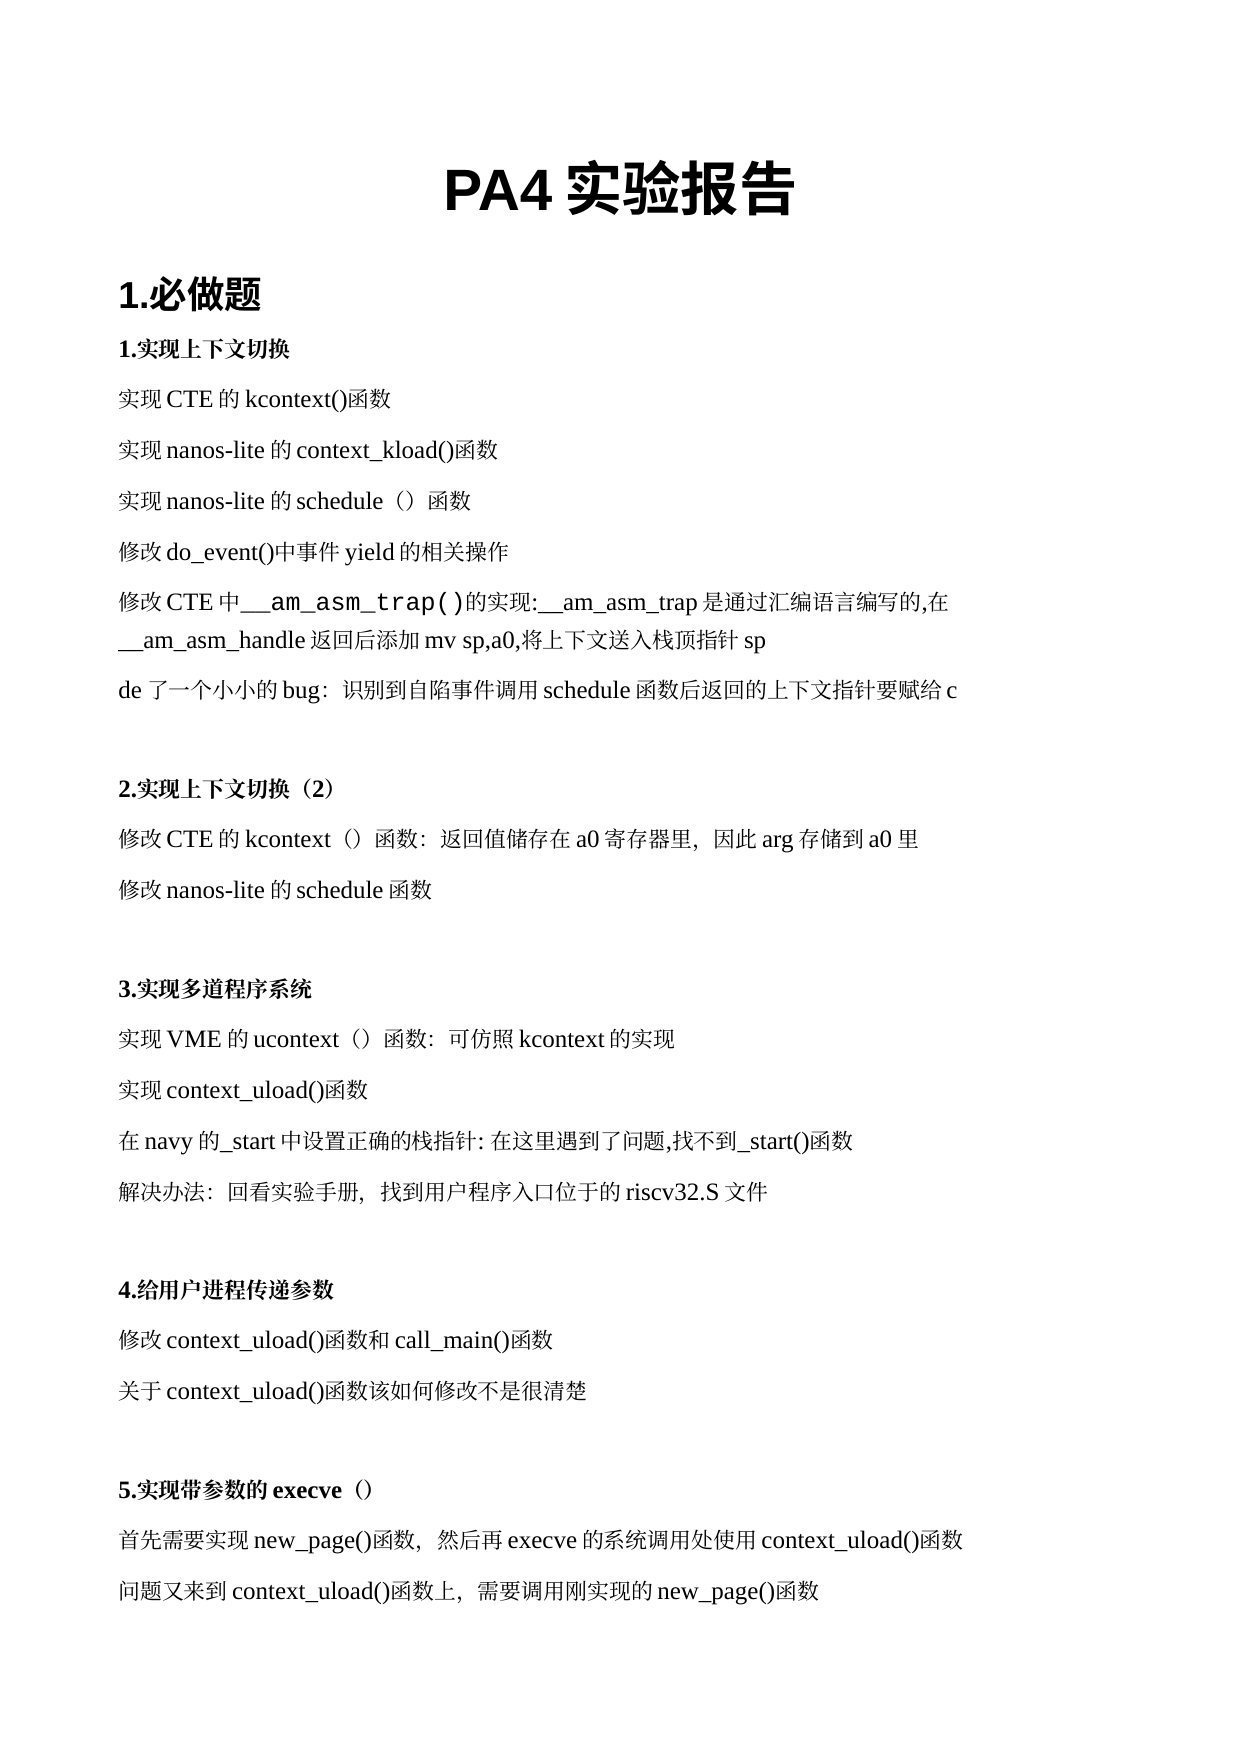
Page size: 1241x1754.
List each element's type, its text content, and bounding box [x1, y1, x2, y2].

text 修改CTE的kcontext（）函数：返回值储存在a0寄存器里，因此arg存储到a0里 [118, 823, 1122, 854]
title PA4实验报告 [118, 143, 1122, 228]
text 解决办法：回看实验手册，找到用户程序入口位于的riscv32.S文件 [118, 1175, 1122, 1206]
text 在navy的_start中设置正确的栈指针: 在这里遇到了问题,找不到_start()函数 [118, 1124, 1122, 1155]
text 修改nanos-lite的schedule函数 [118, 873, 1122, 905]
text 2.实现上下文切换（2） [118, 772, 1122, 803]
text 4.给用户进程传递参数 [118, 1273, 1122, 1304]
subtitle 1.必做题 [118, 265, 1122, 319]
text 实现CTE的kcontext()函数 [118, 383, 1122, 414]
text 修改context_uload()函数和call_main()函数 [118, 1324, 1122, 1355]
text 修改CTE中__am_asm_trap()的实现:__am_asm_trap是通过汇编语言编写的,在__am_asm_handle返回后添加mv sp,a0,将上下文送入栈顶指针sp [118, 586, 1122, 654]
text 实现context_uload()函数 [118, 1073, 1122, 1105]
text de了一个小小的bug：识别到自陷事件调用schedule函数后返回的上下文指针要赋给c [118, 674, 1122, 705]
text 5.实现带参数的execve（） [118, 1473, 1122, 1504]
text 关于context_uload()函数该如何修改不是很清楚 [118, 1374, 1122, 1406]
text 问题又来到context_uload()函数上，需要调用刚实现的new_page()函数 [118, 1574, 1122, 1606]
text 首先需要实现new_page()函数，然后再execve的系统调用处使用context_uload()函数 [118, 1523, 1122, 1555]
text 1.实现上下文切换 [118, 332, 1122, 363]
text 3.实现多道程序系统 [118, 972, 1122, 1003]
text 修改do_event()中事件yield的相关操作 [118, 535, 1122, 566]
text 实现nanos-lite的schedule（）函数 [118, 484, 1122, 516]
text 实现nanos-lite的context_kload()函数 [118, 433, 1122, 465]
text 实现VME的ucontext（）函数：可仿照kcontext的实现 [118, 1022, 1122, 1054]
